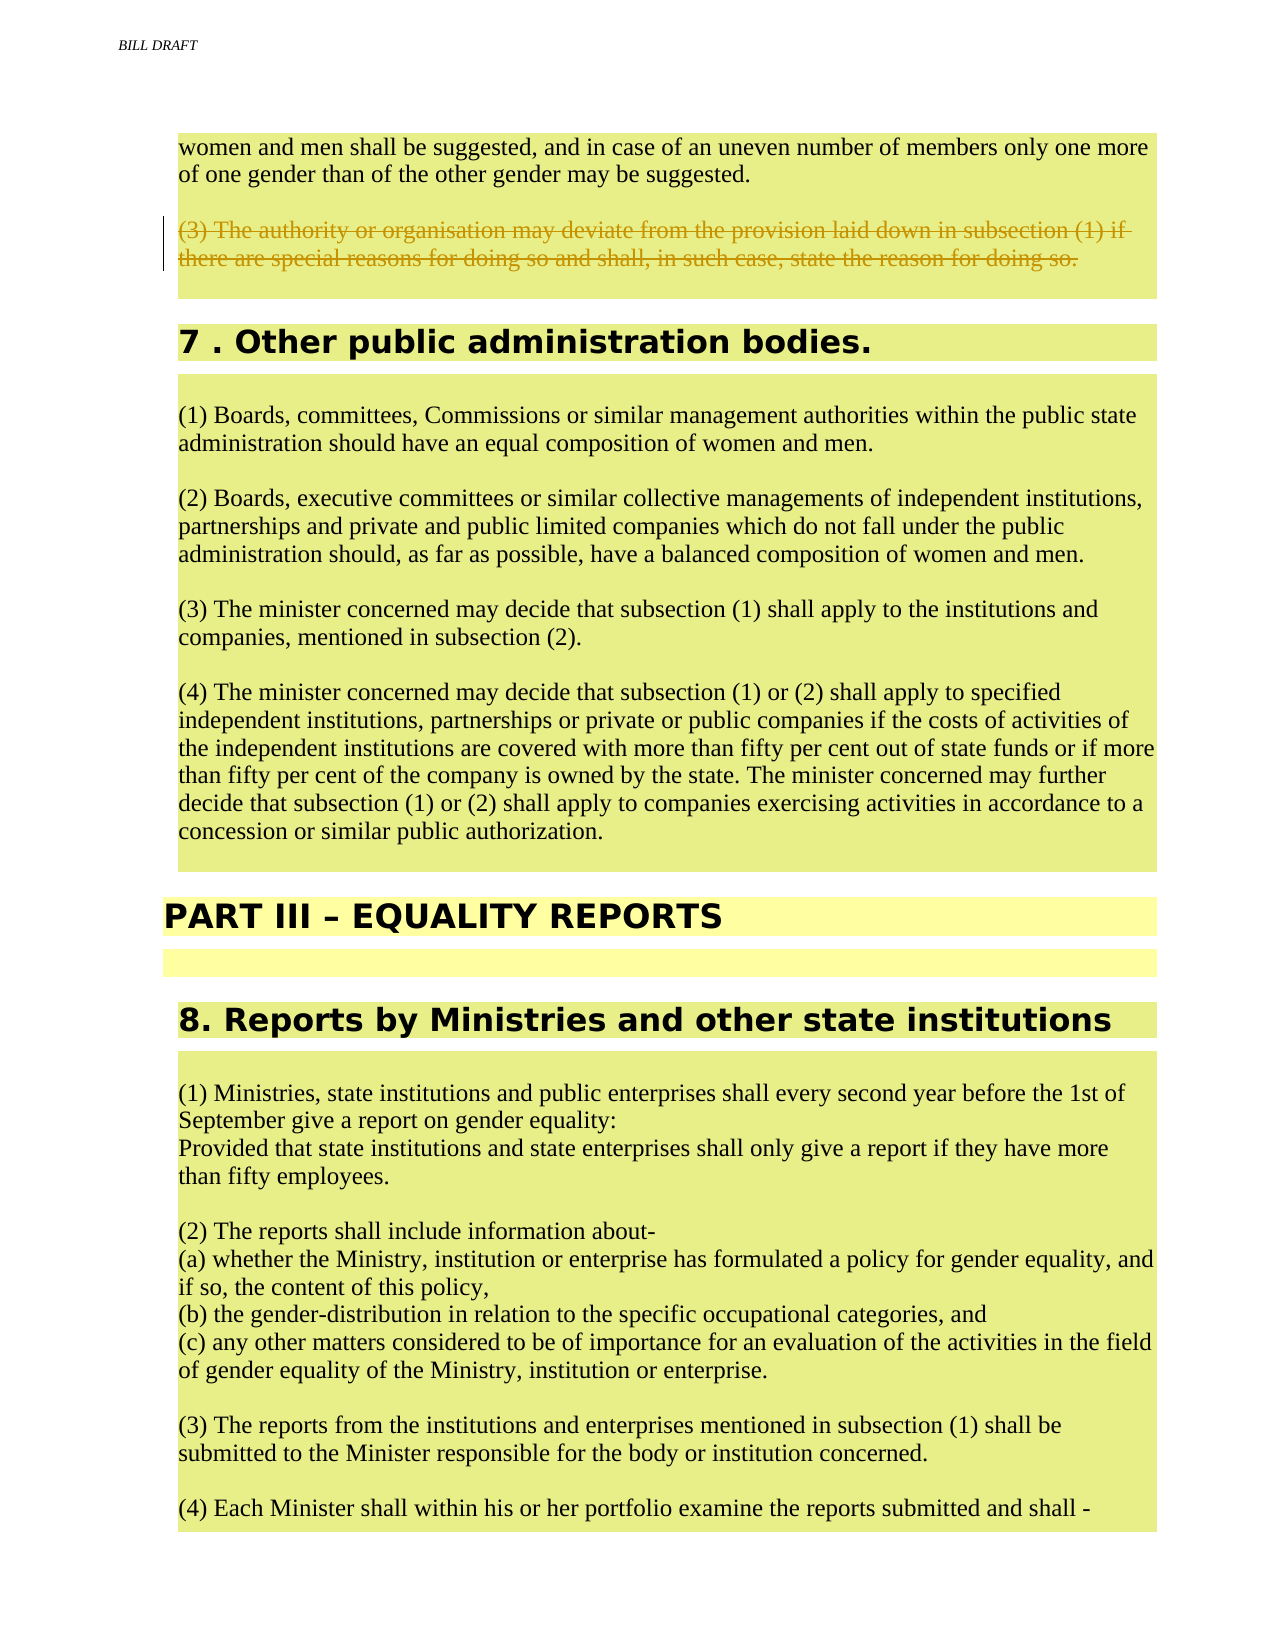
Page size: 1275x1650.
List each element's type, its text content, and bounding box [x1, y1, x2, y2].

text (1) Boards, committees, Commissions or similar management authorities within the public state administration should have an equal composition of women and men. [178, 401, 1157, 457]
text (2) The reports shall include information about- [178, 1217, 1157, 1245]
text women and men shall be suggested, and in case of an uneven number of members only one more of one gender than of the other gender may be suggested. [178, 133, 1157, 188]
text (4) Each Minister shall within his or her portfolio examine the reports submitted and shall [178, 1494, 1157, 1522]
text Provided that state institutions and state enterprises shall only give a report if they have more than fifty employees. [178, 1134, 1157, 1189]
text (4) The minister concerned may decide that subsection (1) or (2) shall apply to specified independent institutions, partnerships or private or public companies if the costs of activities of the independent institutions are covered with more than fifty per cent out of state funds or if more than fifty per cent of the company is owned by the state. The minister concerned may further decide that subsection (1) or (2) shall apply to companies exercising activities in accordance to a concession or similar public authorization. [178, 678, 1157, 844]
text (1) Ministries, state institutions and public enterprises shall every second year before the 1st of September give a report on gender equality: [178, 1079, 1157, 1134]
subtitle 8. Reports by Ministries and other state institutions [178, 1002, 1157, 1038]
text (b) the gender-distribution in relation to the specific occupational categories, and [178, 1300, 1157, 1328]
subtitle PART III – EQUALITY REPORTS [163, 897, 1157, 936]
text (3) The minister concerned may decide that subsection (1) shall apply to the institutions and companies, mentioned in subsection (2). [178, 595, 1157, 651]
subtitle 7 . Other public administration bodies. [178, 324, 1157, 361]
text (2) Boards, executive committees or similar collective managements of independent institutions, partnerships and private and public limited companies which do not fall under the public administration should, as far as possible, have a balanced composition of women and men. [178, 484, 1157, 567]
text (a) whether the Ministry, institution or enterprise has formulated a policy for gender equality, and if so, the content of this policy, [178, 1245, 1157, 1300]
text (3) The reports from the institutions and enterprises mentioned in subsection (1) shall be submitted to the Minister responsible for the body or institution concerned. [178, 1411, 1157, 1467]
text (c) any other matters considered to be of importance for an evaluation of the activities in the field of gender equality of the Ministry, institution or enterprise. [178, 1328, 1157, 1383]
